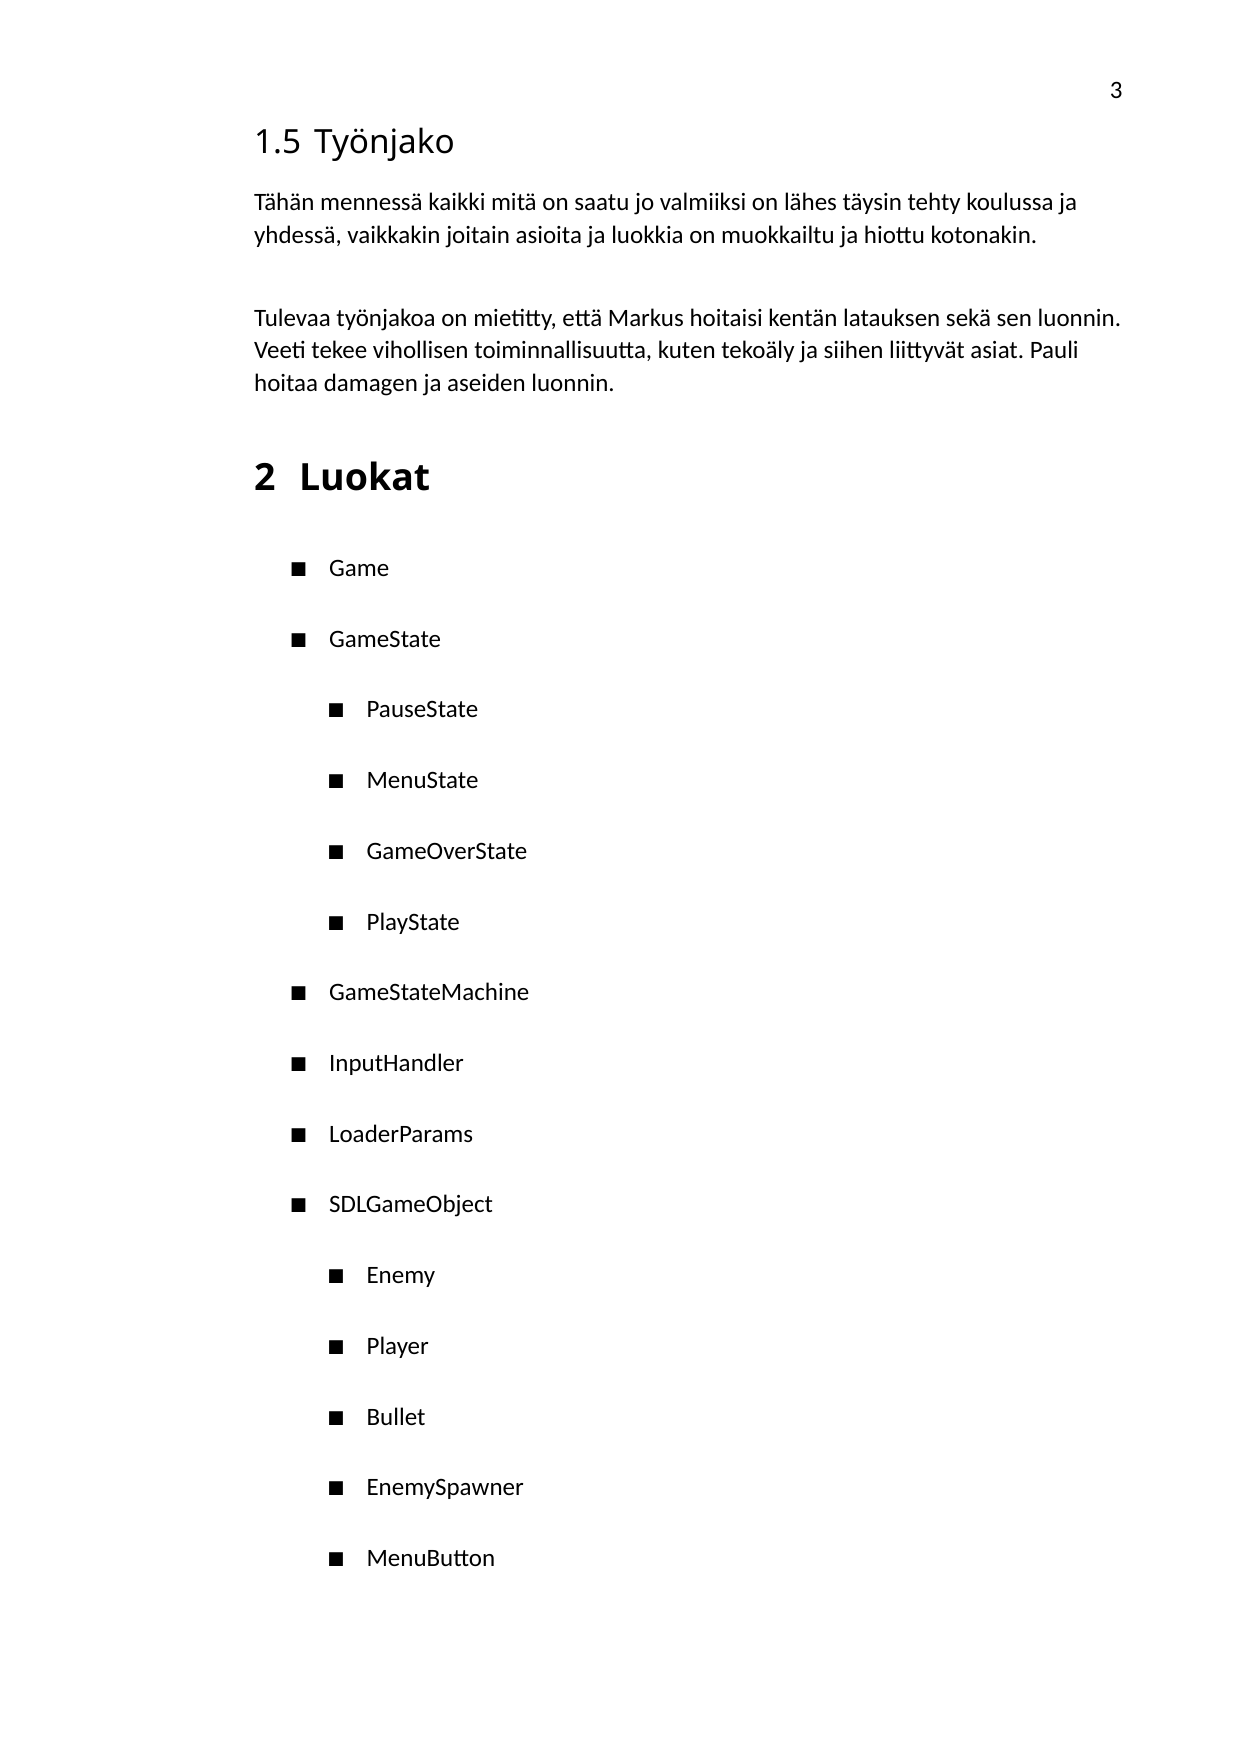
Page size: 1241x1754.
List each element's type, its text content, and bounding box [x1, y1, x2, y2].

list GameState [291, 623, 1122, 653]
list InputHandler [291, 1047, 1122, 1078]
list SDLGameObject [291, 1188, 1122, 1219]
list Game [291, 552, 1122, 582]
list LoaderParams [291, 1118, 1122, 1148]
list PauseState [329, 693, 1122, 724]
list GameStateMachine [291, 976, 1122, 1007]
subtitle Luokat [254, 450, 1122, 501]
text Tulevaa työnjakoa on mietitty, että Markus hoitaisi kentän latauksen sekä sen luonnin. Veeti tekee vihollisen toiminnallisuutta, kuten tekoäly ja siihen liittyvät asiat. Pauli hoitaa damagen ja aseiden luonnin. [254, 269, 1122, 398]
list Player [329, 1330, 1122, 1361]
list EnemySpawner [329, 1471, 1122, 1502]
subtitle Työnjako [254, 118, 1122, 163]
list MenuState [329, 764, 1122, 795]
list Bullet [329, 1401, 1122, 1431]
text Tähän mennessä kaikki mitä on saatu jo valmiiksi on lähes täysin tehty koulussa ja yhdessä, vaikkakin joitain asioita ja luokkia on muokkailtu ja hiottu kotonakin. [254, 186, 1122, 250]
list GameOverState [329, 835, 1122, 865]
list PlayState [329, 906, 1122, 936]
list Enemy [329, 1259, 1122, 1290]
list MenuButton [329, 1542, 1122, 1573]
